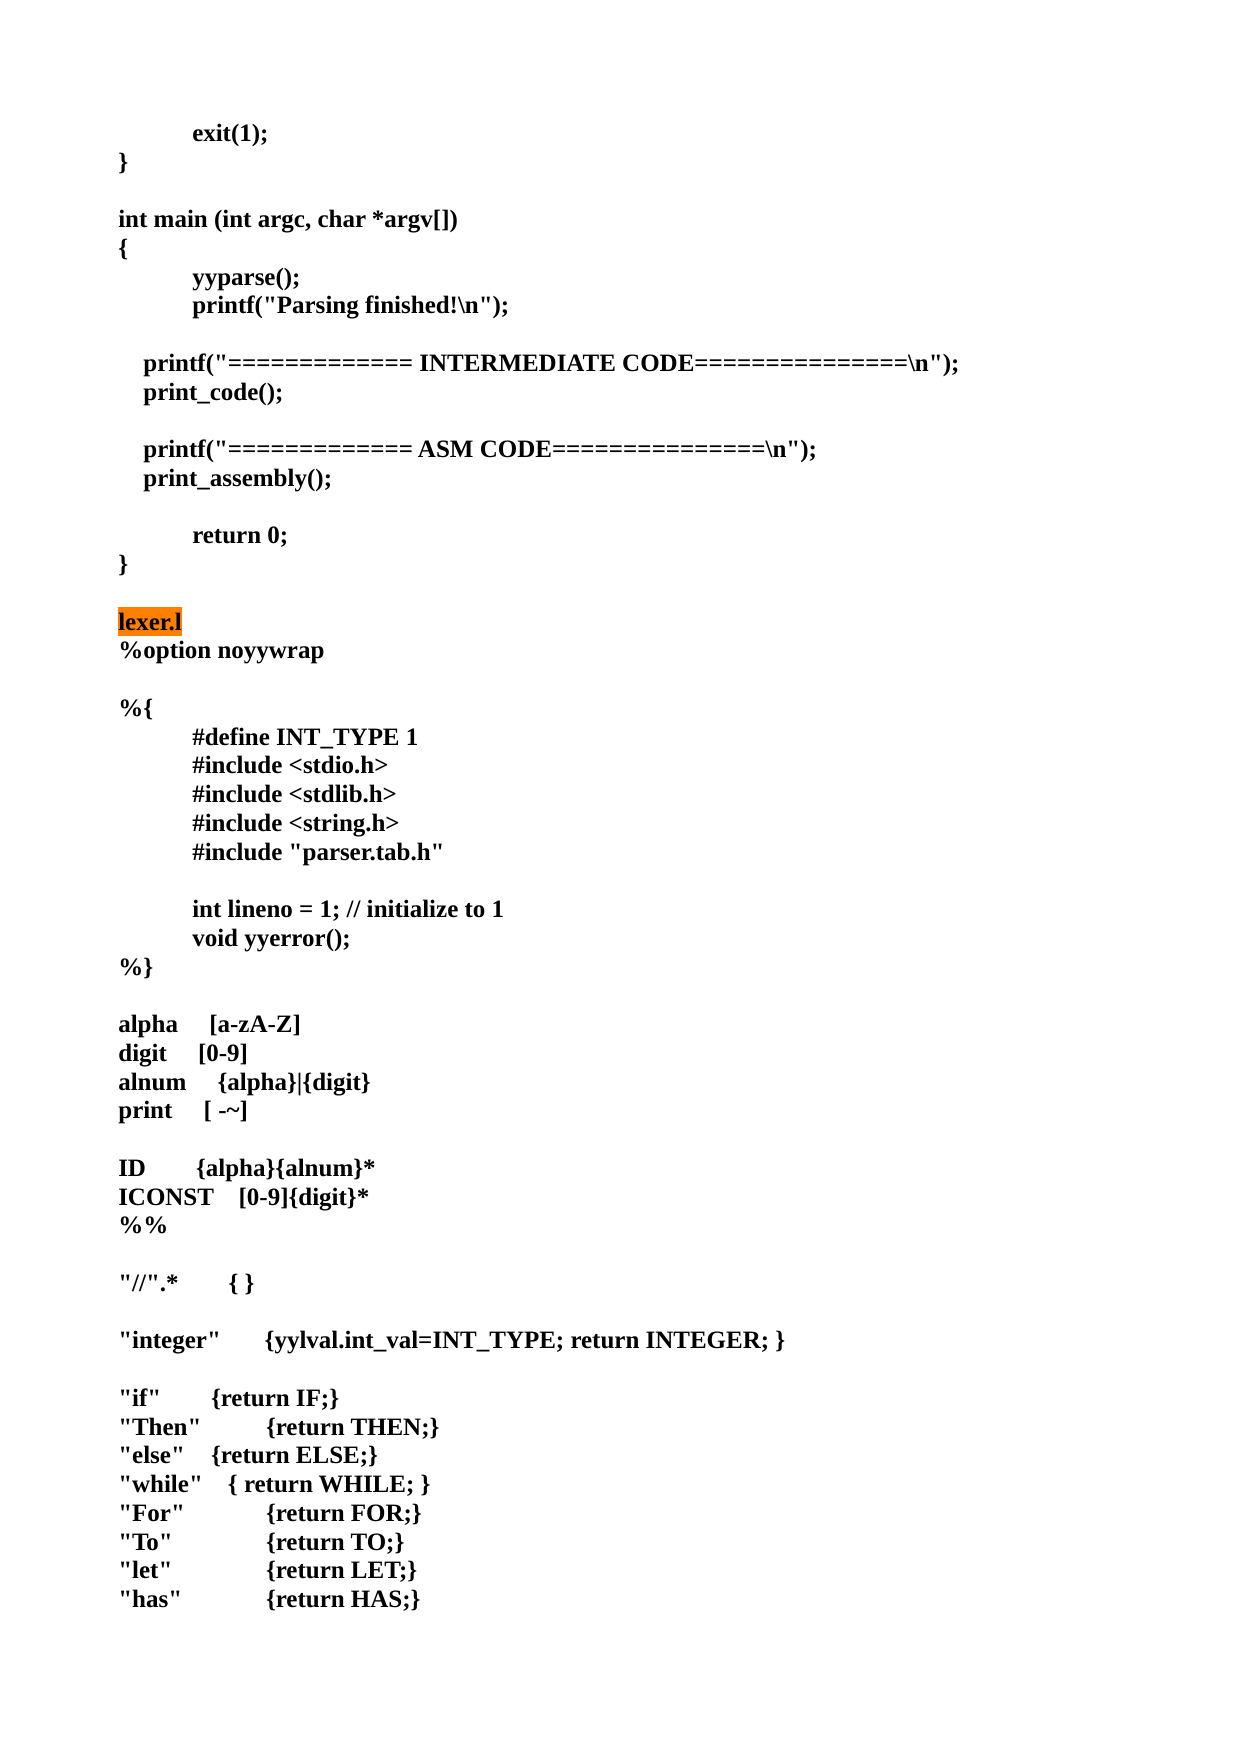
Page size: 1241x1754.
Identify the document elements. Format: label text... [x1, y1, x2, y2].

text "has" {return HAS;} [118, 1584, 1122, 1613]
text #include <string.h> [118, 808, 1122, 837]
text "//".* { } [118, 1268, 1122, 1297]
text "if" {return IF;} [118, 1383, 1122, 1412]
text { [118, 233, 1122, 262]
text print_assembly(); [118, 463, 1122, 492]
text alpha [a-zA-Z] [118, 1009, 1122, 1038]
text } [118, 147, 1122, 176]
text "let" {return LET;} [118, 1556, 1122, 1584]
text "Then" {return THEN;} [118, 1412, 1122, 1441]
text int main (int argc, char *argv[]) [118, 204, 1122, 233]
text %{ [118, 693, 1122, 722]
text print_code(); [118, 377, 1122, 406]
text exit(1); [118, 118, 1122, 147]
text "integer" {yylval.int_val=INT_TYPE; return INTEGER; } [118, 1326, 1122, 1354]
text "For" {return FOR;} [118, 1498, 1122, 1527]
text return 0; [118, 521, 1122, 549]
text "else" {return ELSE;} [118, 1441, 1122, 1469]
text } [118, 549, 1122, 578]
text ICONST [0-9]{digit}* [118, 1182, 1122, 1211]
text void yyerror(); [118, 923, 1122, 952]
text %option noyywrap [118, 636, 1122, 664]
text %% [118, 1211, 1122, 1239]
text #include <stdlib.h> [118, 779, 1122, 808]
text #define INT_TYPE 1 [118, 722, 1122, 751]
text %} [118, 952, 1122, 981]
text "while" { return WHILE; } [118, 1469, 1122, 1498]
text print [ -~] [118, 1096, 1122, 1124]
text printf("Parsing finished!\n"); [118, 291, 1122, 319]
text yyparse(); [118, 262, 1122, 291]
text printf("============= INTERMEDIATE CODE===============\n"); [118, 348, 1122, 377]
text #include <stdio.h> [118, 751, 1122, 779]
text lexer.l [118, 607, 1122, 636]
text alnum {alpha}|{digit} [118, 1067, 1122, 1096]
text #include "parser.tab.h" [118, 837, 1122, 866]
text int lineno = 1; // initialize to 1 [118, 894, 1122, 923]
text ID {alpha}{alnum}* [118, 1153, 1122, 1182]
text printf("============= ASM CODE===============\n"); [118, 434, 1122, 463]
text digit [0-9] [118, 1038, 1122, 1067]
text "To" {return TO;} [118, 1527, 1122, 1556]
